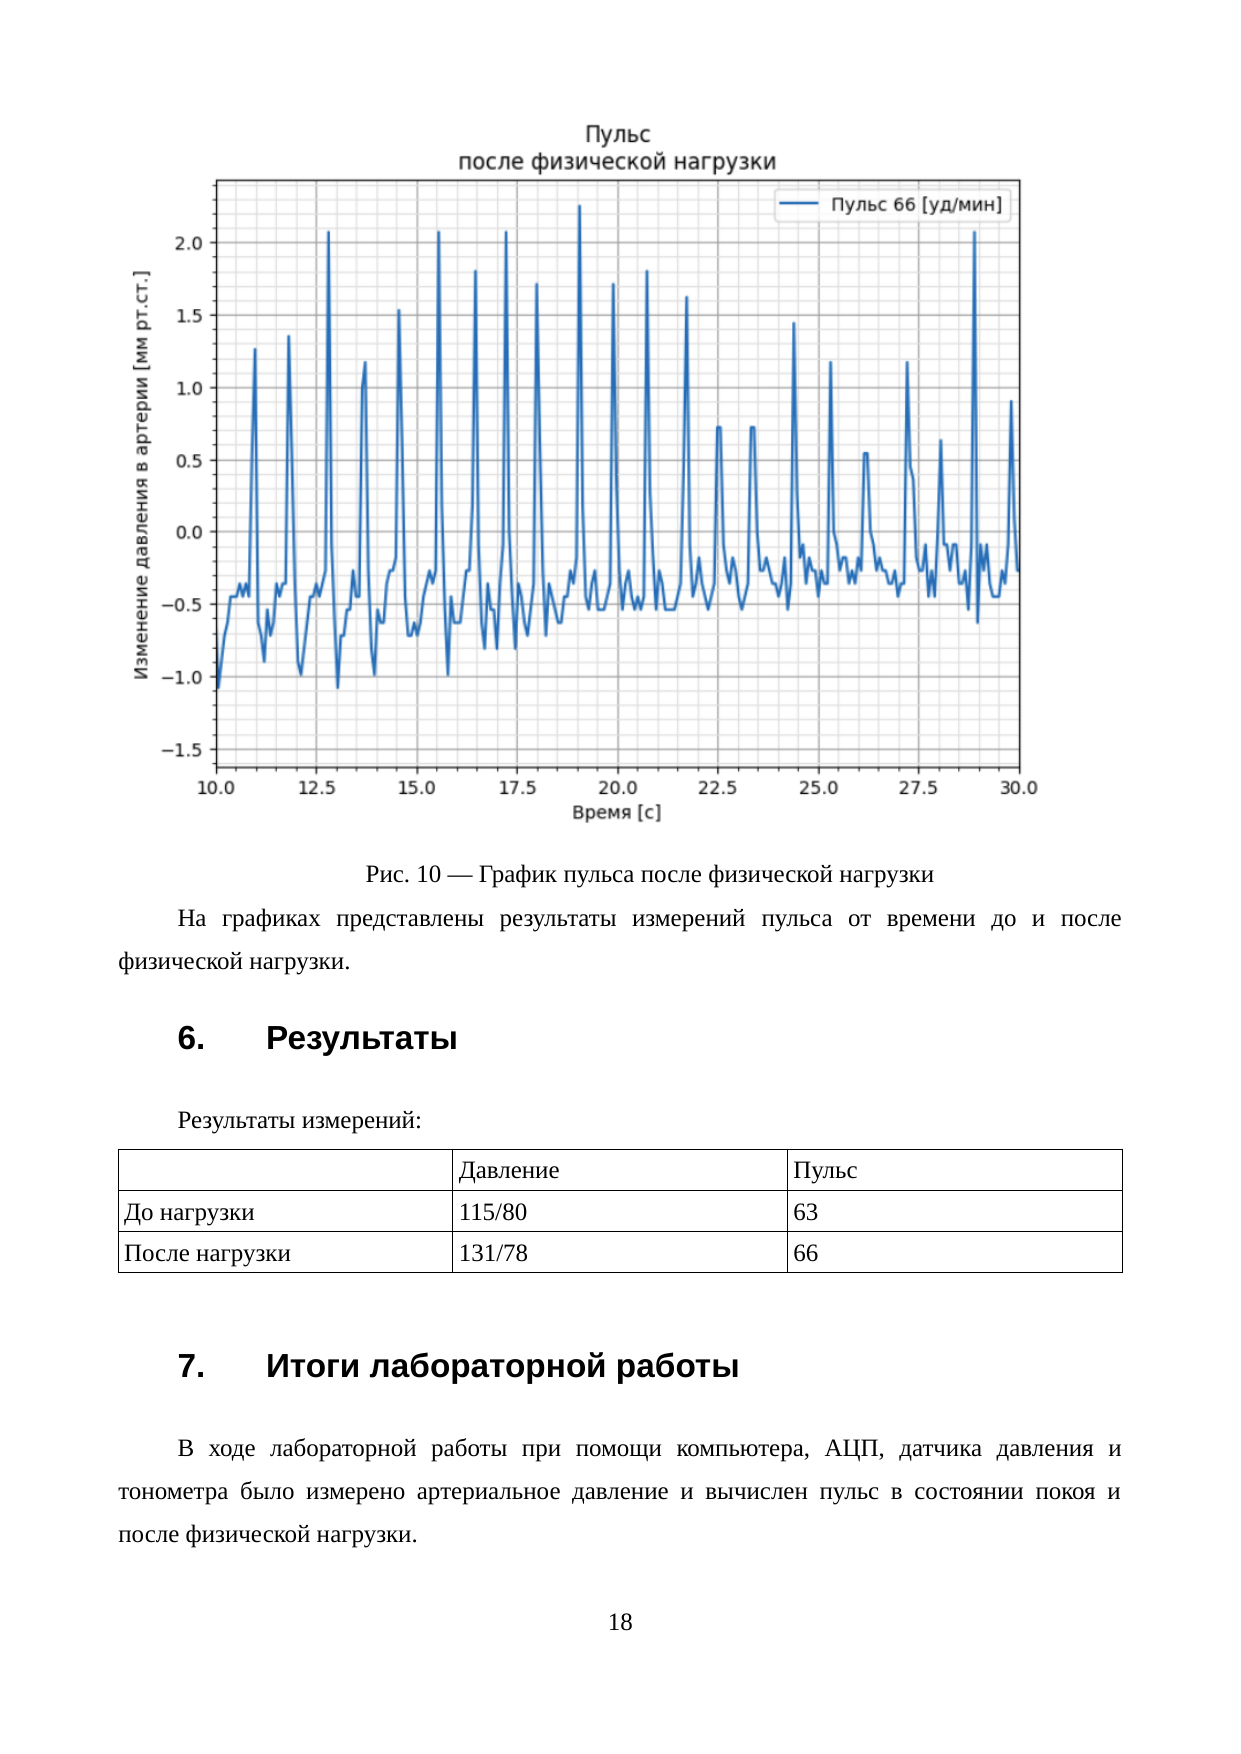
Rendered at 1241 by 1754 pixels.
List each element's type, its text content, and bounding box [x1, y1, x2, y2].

picture [118, 118, 1123, 831]
table_cell После нагрузки [119, 1232, 452, 1272]
table_cell 63 [788, 1191, 1122, 1231]
table_header Пульс [788, 1150, 1122, 1190]
table_cell До нагрузки [119, 1191, 452, 1231]
table_cell 131/78 [453, 1232, 787, 1272]
subtitle Итоги лабораторной работы [118, 1346, 1122, 1384]
table_cell 66 [788, 1232, 1122, 1272]
text Рис. 10 — График пульса после физической нагрузки [118, 859, 1122, 888]
text На графиках представлены результаты измерений пульса от времени до и после физической нагрузки. [118, 903, 1122, 974]
table_cell 115/80 [453, 1191, 787, 1231]
table_header Давление [453, 1150, 787, 1190]
subtitle Результаты [118, 1018, 1122, 1057]
text Результаты измерений: [118, 1105, 1122, 1134]
text В ходе лабораторной работы при помощи компьютера, АЦП, датчика давления и тонометра было измерено артериальное давление и вычислен пульс в состоянии покоя и после физической нагрузки. [118, 1433, 1122, 1548]
table_header [119, 1150, 452, 1190]
